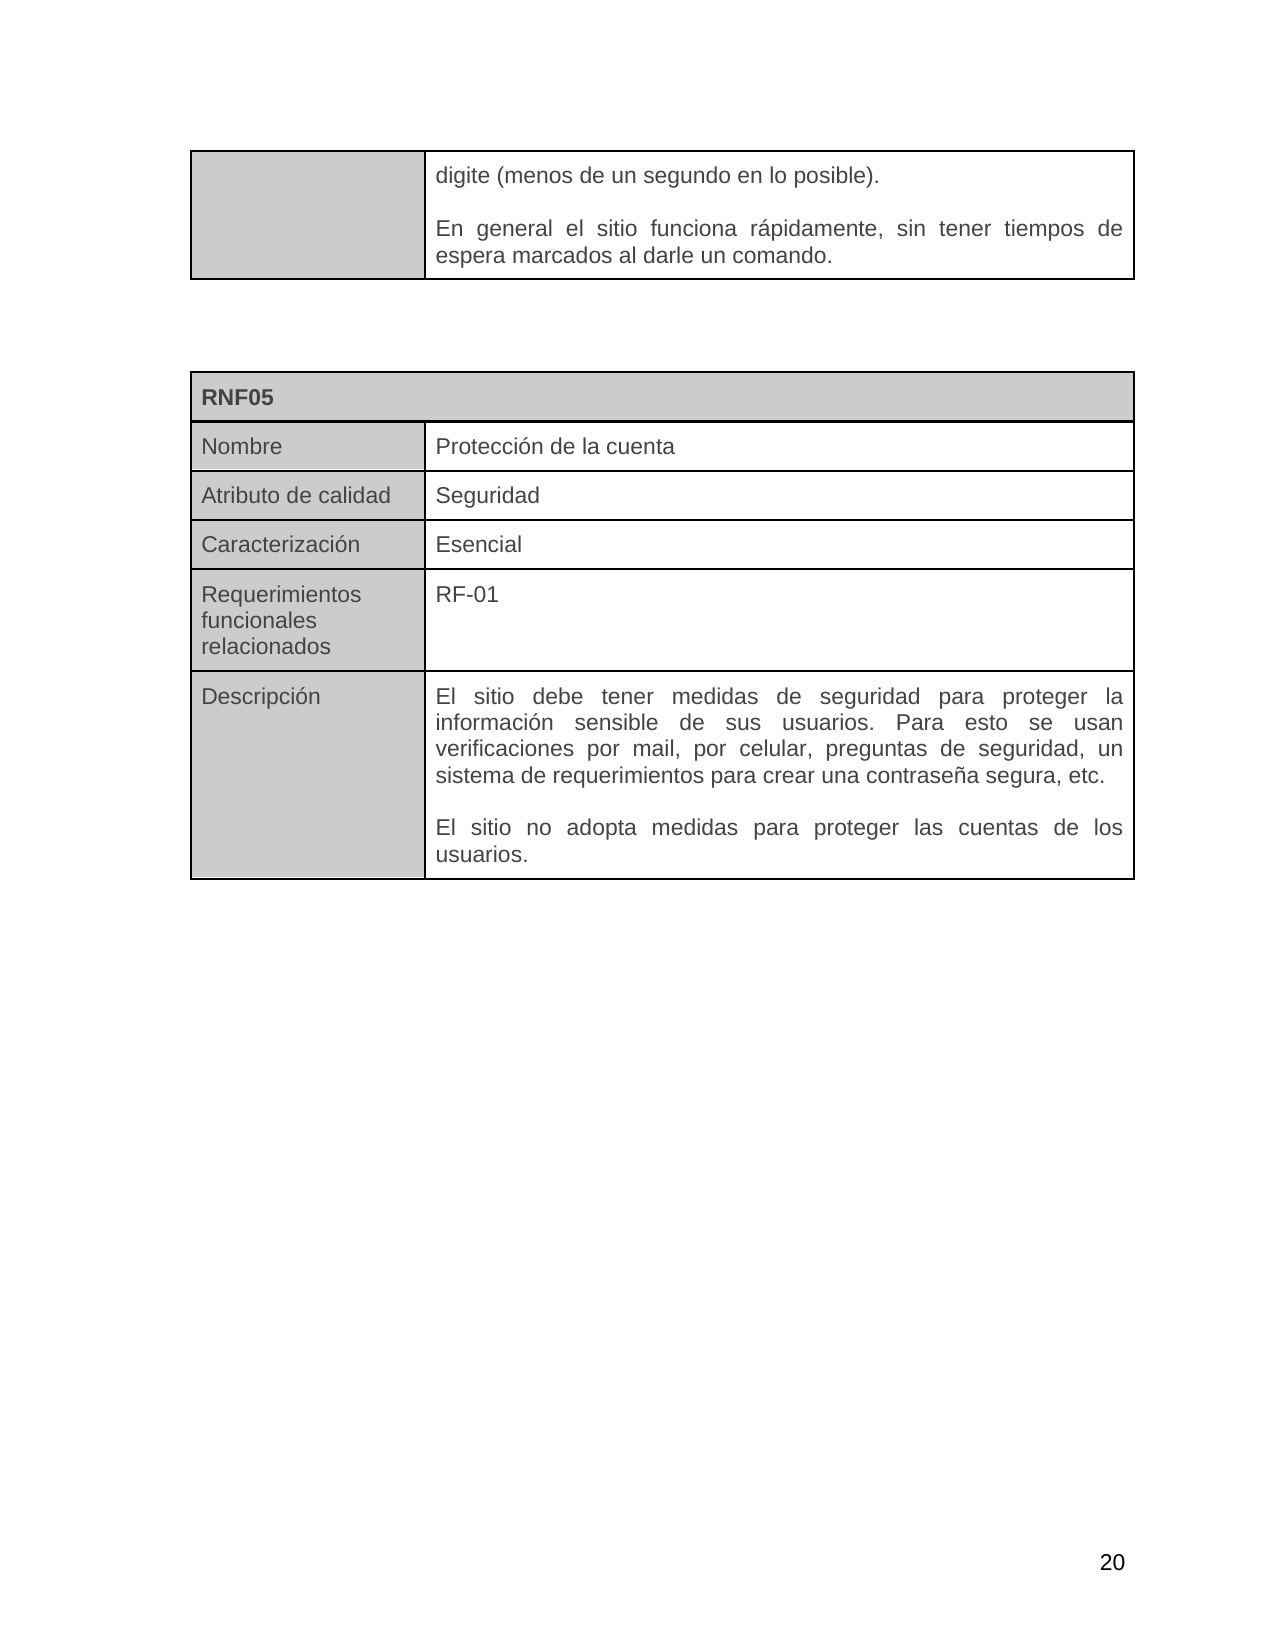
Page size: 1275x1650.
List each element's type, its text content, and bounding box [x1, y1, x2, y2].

table_cell Caracterización [192, 521, 424, 568]
table_cell Descripción [192, 672, 424, 877]
table_header RNF05 [192, 373, 1133, 420]
table_cell Atributo de calidad [192, 472, 424, 519]
table_cell Nombre [192, 423, 424, 469]
table_cell [192, 152, 424, 278]
table_cell RF-01 [426, 570, 1133, 670]
table_cell El sitio debe tener medidas de seguridad para proteger la información sensible de sus usuarios. Para esto se usan verificaciones por mail, por celular, preguntas de seguridad, un sistema de requerimientos para crear una contraseña segura, etc. El sitio no adopta medidas para proteger las cuentas de los usuarios. [426, 672, 1133, 877]
table_cell Esencial [426, 521, 1133, 568]
table_cell Protección de la cuenta [426, 423, 1133, 469]
table_cell Requerimientos funcionales relacionados [192, 570, 424, 670]
table_cell Seguridad [426, 472, 1133, 519]
table_cell digite (menos de un segundo en lo posible). En general el sitio funciona rápidamente, sin tener tiempos de espera marcados al darle un comando. [426, 152, 1133, 278]
